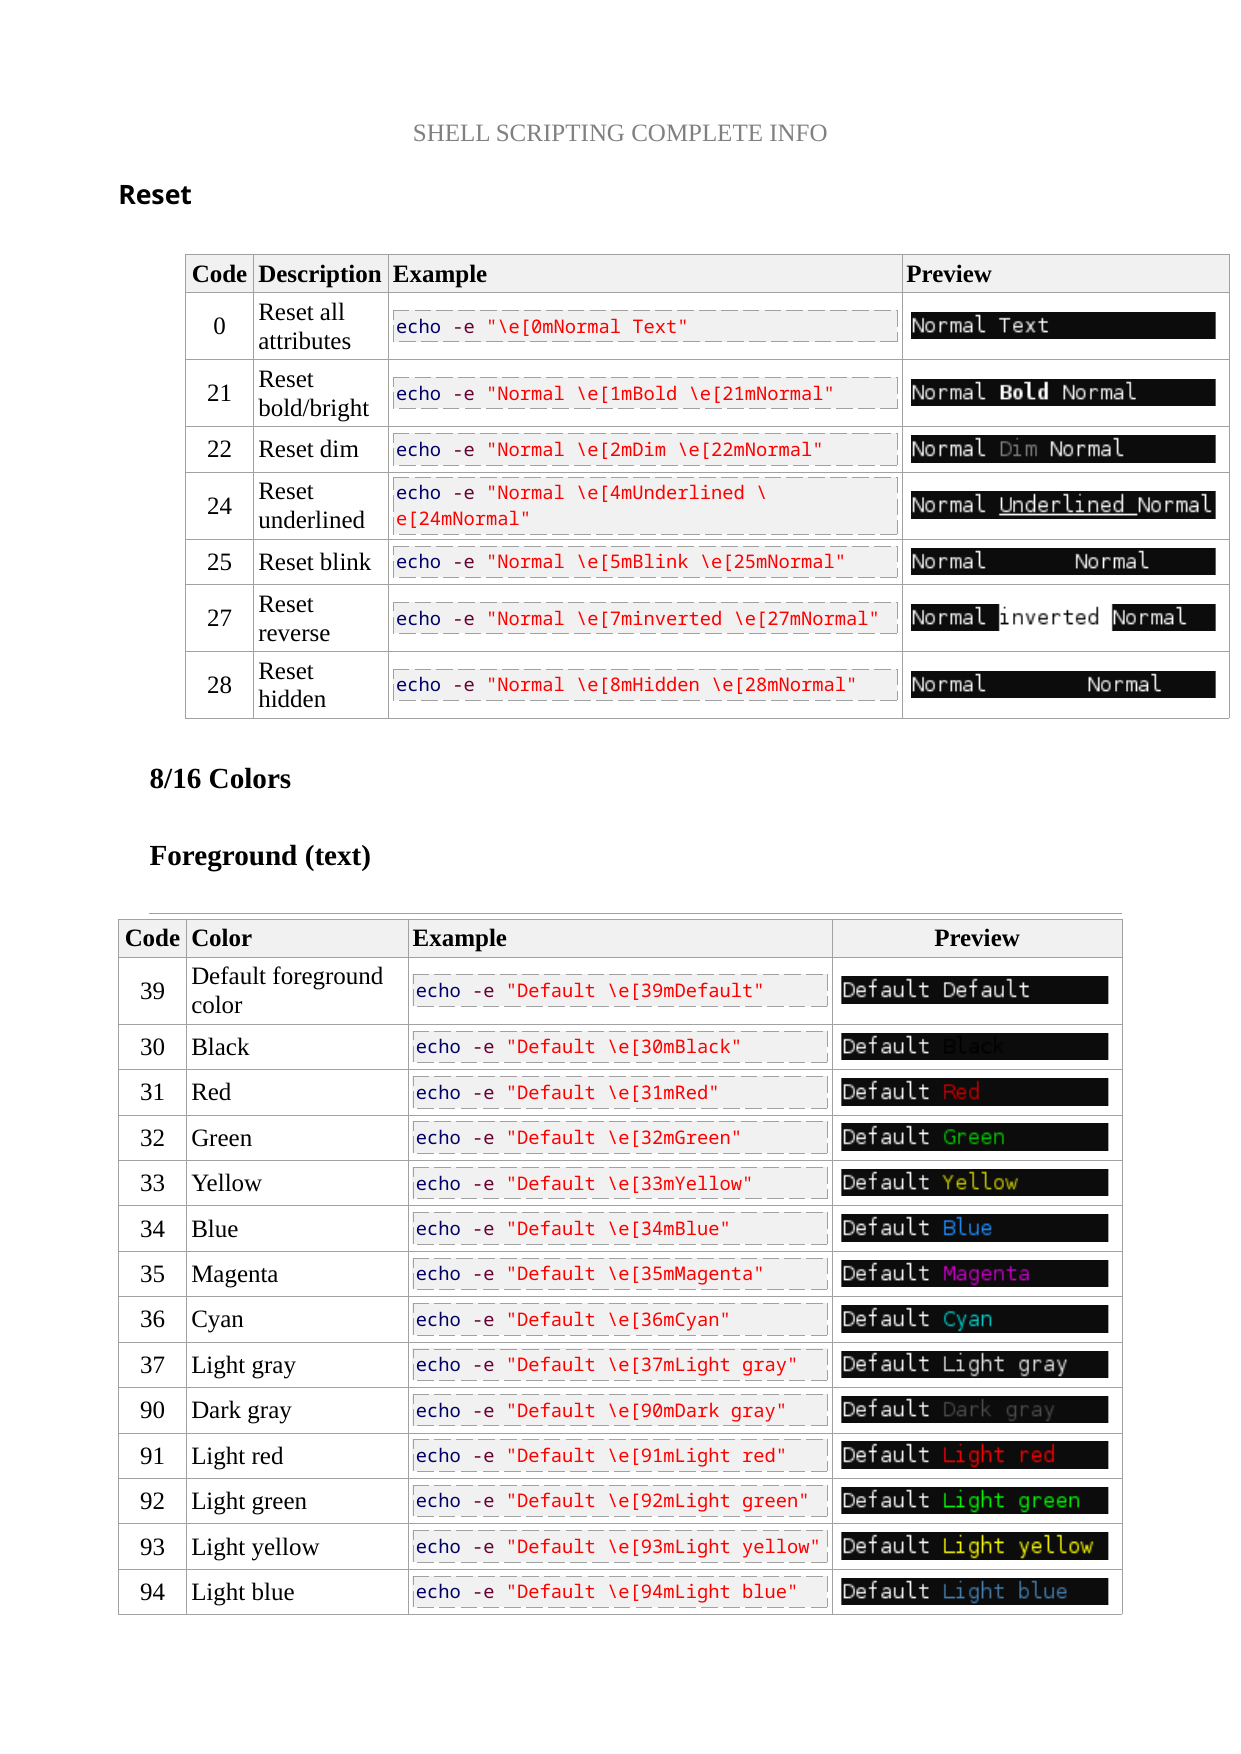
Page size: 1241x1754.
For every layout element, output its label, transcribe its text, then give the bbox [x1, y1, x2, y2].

table_header Preview [903, 255, 1229, 292]
table_cell echo -e "Default \e[33mYellow" [409, 1161, 832, 1205]
table_cell 90 [119, 1388, 186, 1432]
table_cell Reset blink [254, 540, 388, 584]
picture [841, 976, 1109, 1004]
table_cell echo -e "Normal \e[8mHidden \e[28mNormal" [389, 652, 902, 718]
table_cell 24 [186, 473, 253, 539]
table_cell [833, 1025, 1122, 1069]
table_cell echo -e "Default \e[35mMagenta" [409, 1252, 832, 1296]
table_cell Black [187, 1025, 408, 1069]
table_cell echo -e "Default \e[94mLight blue" [409, 1570, 832, 1614]
table_cell Red [187, 1070, 408, 1114]
table_cell echo -e "Default \e[37mLight gray" [409, 1343, 832, 1387]
picture [911, 548, 1216, 575]
table_cell echo -e "Normal \e[2mDim \e[22mNormal" [389, 427, 902, 472]
table_cell Light gray [187, 1343, 408, 1387]
picture [841, 1578, 1109, 1605]
table_cell 27 [186, 585, 253, 651]
picture [911, 379, 1216, 406]
table_cell Default foreground color [187, 958, 408, 1024]
table_cell 0 [186, 293, 253, 359]
table_cell echo -e "Default \e[91mLight red" [409, 1434, 832, 1478]
table_cell Reset hidden [254, 652, 388, 718]
picture [841, 1123, 1109, 1151]
table_cell Reset all attributes [254, 293, 388, 359]
picture [841, 1214, 1109, 1242]
table_cell Dark gray [187, 1388, 408, 1432]
table_cell [833, 1297, 1122, 1342]
table_cell 94 [119, 1570, 186, 1614]
table_cell [833, 1434, 1122, 1478]
table_cell Cyan [187, 1297, 408, 1342]
table_cell 35 [119, 1252, 186, 1296]
table_cell echo -e "Normal \e[5mBlink \e[25mNormal" [389, 540, 902, 584]
table_header Description [254, 255, 388, 292]
table_cell echo -e "Normal \e[4mUnderlined \e[24mNormal" [389, 473, 902, 539]
table_cell echo -e "Default \e[32mGreen" [409, 1116, 832, 1160]
picture [841, 1078, 1109, 1106]
table_cell 22 [186, 427, 253, 472]
picture [911, 435, 1216, 463]
table_header Preview [833, 920, 1122, 957]
table_cell Reset underlined [254, 473, 388, 539]
table_cell Light yellow [187, 1524, 408, 1569]
table_cell [833, 1479, 1122, 1523]
table_cell 31 [119, 1070, 186, 1114]
table_cell 28 [186, 652, 253, 718]
table_cell [833, 1070, 1122, 1114]
table_header Example [389, 255, 902, 292]
table_cell Blue [187, 1206, 408, 1251]
table_cell [833, 1116, 1122, 1160]
table_cell 32 [119, 1116, 186, 1160]
table_cell echo -e "Default \e[39mDefault" [409, 958, 832, 1024]
table_cell [833, 1206, 1122, 1251]
table_cell [833, 1343, 1122, 1387]
table_cell Reset reverse [254, 585, 388, 651]
table_header Code [186, 255, 253, 292]
picture [911, 312, 1216, 339]
table_cell echo -e "Normal \e[1mBold \e[21mNormal" [389, 360, 902, 426]
table_cell Magenta [187, 1252, 408, 1296]
picture [841, 1396, 1109, 1423]
table_header Example [409, 920, 832, 957]
table_cell 92 [119, 1479, 186, 1523]
table_cell [833, 1252, 1122, 1296]
picture [911, 671, 1216, 698]
table_cell [833, 958, 1122, 1024]
table_cell 37 [119, 1343, 186, 1387]
table_cell 33 [119, 1161, 186, 1205]
subtitle Reset [118, 176, 1122, 212]
text Foreground (text) [149, 838, 1122, 872]
table_cell echo -e "Default \e[93mLight yellow" [409, 1524, 832, 1569]
text 8/16 Colors [149, 761, 1122, 795]
table_cell [833, 1570, 1122, 1614]
picture [911, 491, 1216, 519]
table_cell echo -e "\e[0mNormal Text" [389, 293, 902, 359]
table_cell echo -e "Default \e[36mCyan" [409, 1297, 832, 1342]
table_cell Reset dim [254, 427, 388, 472]
table_cell Light blue [187, 1570, 408, 1614]
table_header Code [119, 920, 186, 957]
picture [841, 1033, 1109, 1060]
table_cell echo -e "Default \e[34mBlue" [409, 1206, 832, 1251]
picture [841, 1169, 1109, 1196]
picture [841, 1441, 1109, 1469]
table_cell 25 [186, 540, 253, 584]
table_cell [903, 473, 1229, 539]
table_cell 39 [119, 958, 186, 1024]
table_cell Light green [187, 1479, 408, 1523]
table_cell echo -e "Default \e[92mLight green" [409, 1479, 832, 1523]
table_cell echo -e "Default \e[90mDark gray" [409, 1388, 832, 1432]
table_cell 21 [186, 360, 253, 426]
table_cell 34 [119, 1206, 186, 1251]
picture [841, 1260, 1109, 1287]
picture [841, 1487, 1109, 1514]
table_cell [833, 1388, 1122, 1432]
picture [841, 1532, 1109, 1560]
table_cell [903, 652, 1229, 718]
table_cell 30 [119, 1025, 186, 1069]
table_cell [903, 293, 1229, 359]
table_cell echo -e "Default \e[30mBlack" [409, 1025, 832, 1069]
table_cell Green [187, 1116, 408, 1160]
table_cell [903, 585, 1229, 651]
table_cell Reset bold/bright [254, 360, 388, 426]
table_cell 91 [119, 1434, 186, 1478]
table_cell Light red [187, 1434, 408, 1478]
table_cell [903, 360, 1229, 426]
table_cell 36 [119, 1297, 186, 1342]
table_cell [903, 427, 1229, 472]
table_cell [833, 1161, 1122, 1205]
table_cell [903, 540, 1229, 584]
picture [841, 1351, 1109, 1378]
table_cell 93 [119, 1524, 186, 1569]
table_cell [833, 1524, 1122, 1569]
picture [911, 604, 1216, 631]
table_cell echo -e "Normal \e[7minverted \e[27mNormal" [389, 585, 902, 651]
picture [841, 1305, 1109, 1333]
table_header Color [187, 920, 408, 957]
table_cell Yellow [187, 1161, 408, 1205]
table_cell echo -e "Default \e[31mRed" [409, 1070, 832, 1114]
